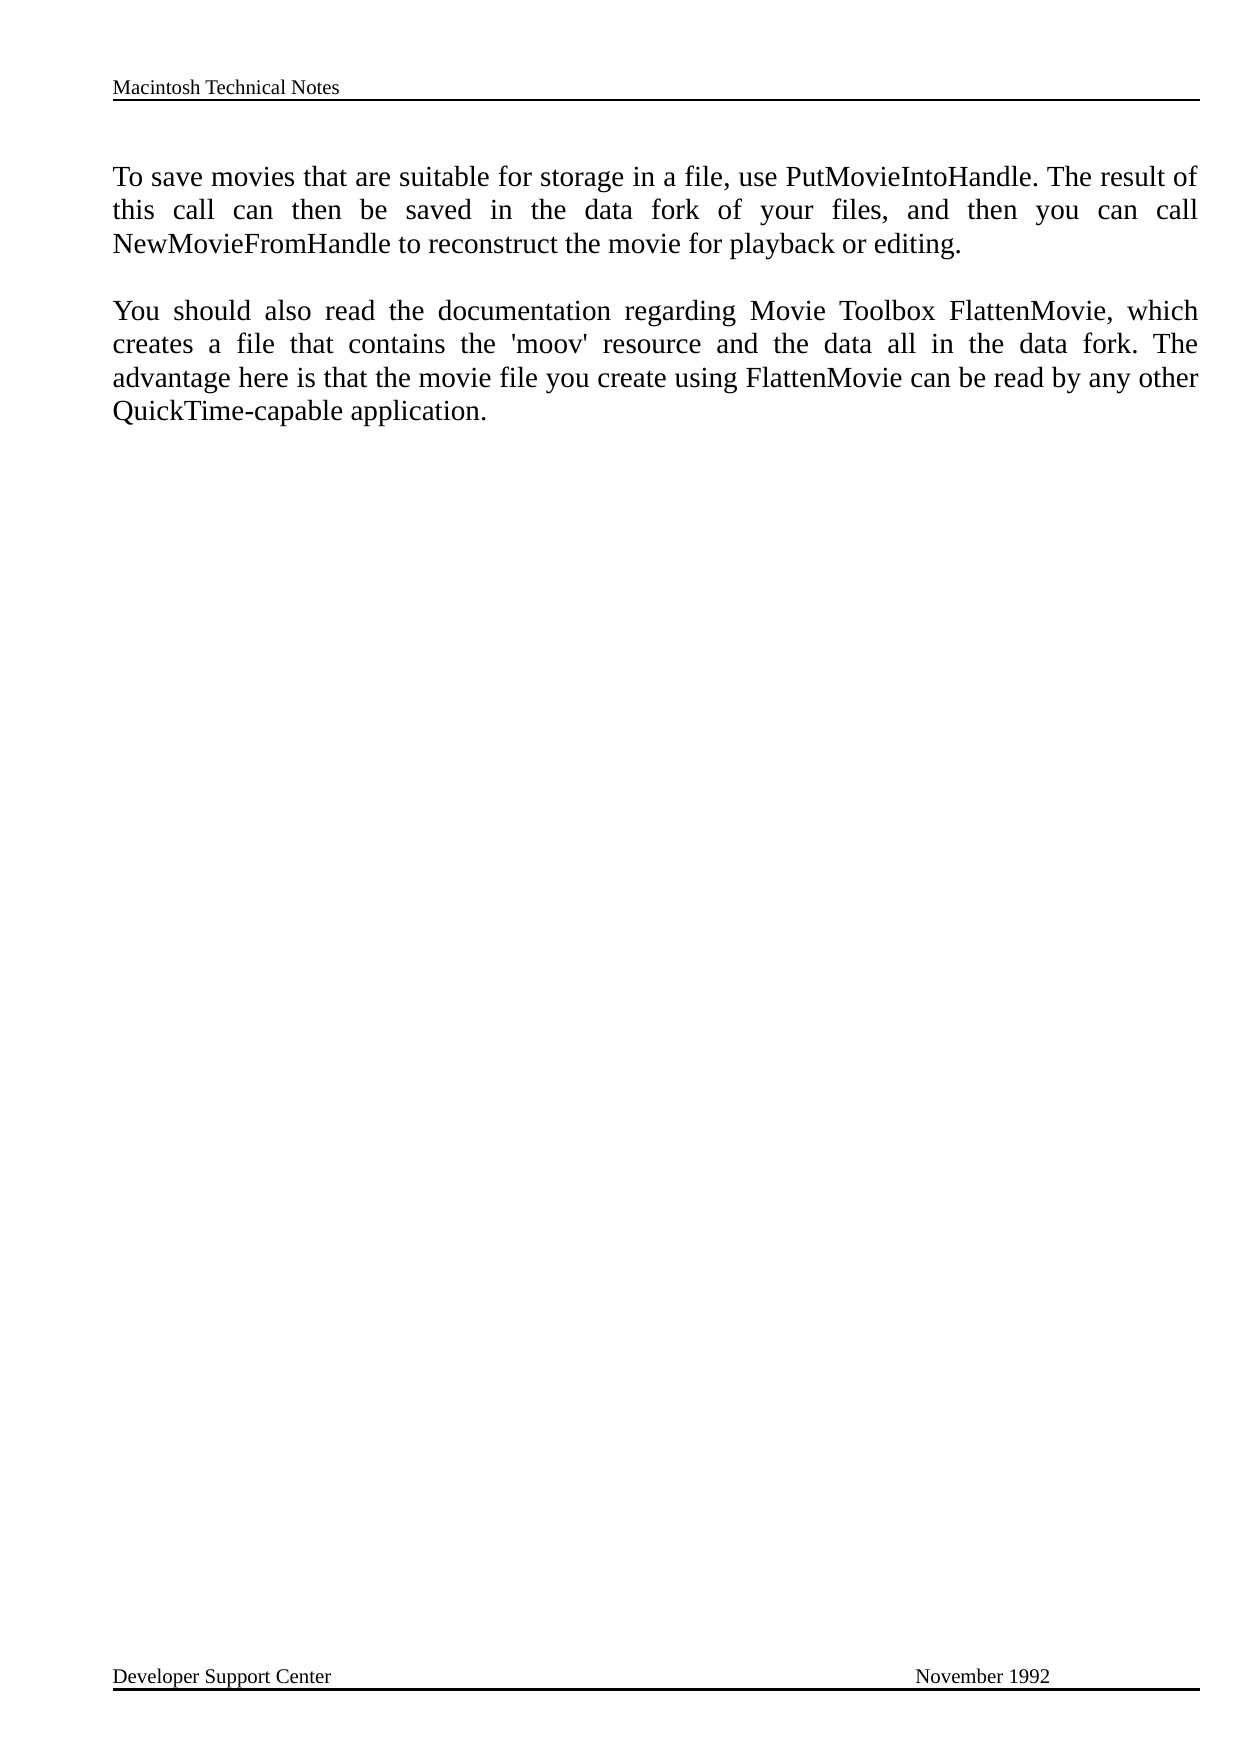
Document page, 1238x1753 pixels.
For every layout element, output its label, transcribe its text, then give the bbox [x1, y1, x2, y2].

text You should also read the documentation regarding Movie Toolbox FlattenMovie, which creates a file that contains the 'moov' resource and the data all in the data fork. The advantage here is that the movie file you create using FlattenMovie can be read by any other QuickTime-capable application. [112, 293, 1200, 427]
text To save movies that are suitable for storage in a file, use PutMovieIntoHandle. The result of this call can then be saved in the data fork of your files, and then you can call NewMovieFromHandle to reconstruct the movie for playback or editing. [112, 159, 1200, 259]
